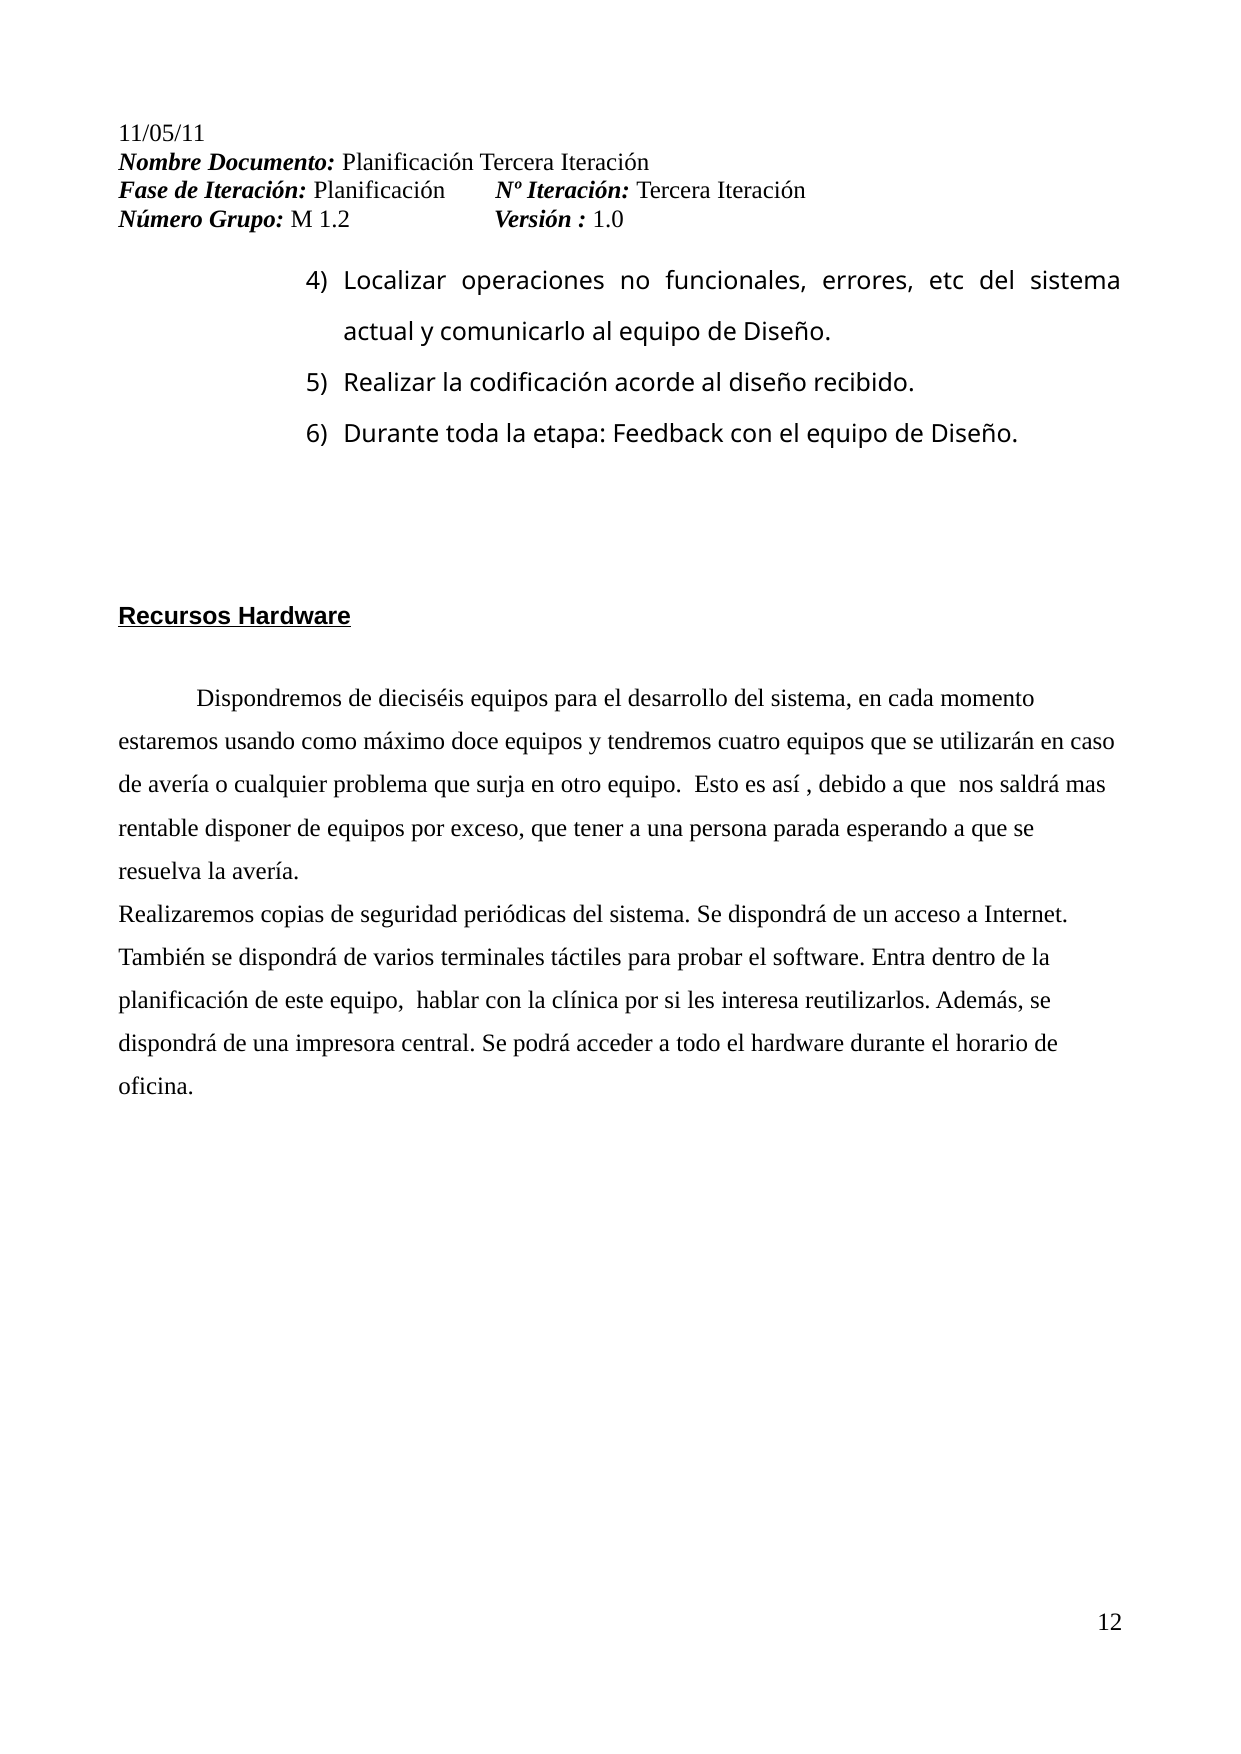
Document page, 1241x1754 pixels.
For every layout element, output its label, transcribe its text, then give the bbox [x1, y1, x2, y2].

text estaremos usando como máximo doce equipos y tendremos cuatro equipos que se utilizarán en caso de avería o cualquier problema que surja en otro equipo. Esto es así , debido a que nos saldrá mas rentable disponer de equipos por exceso, que tener a una persona parada esperando a que se resuelva la avería. [118, 726, 1122, 884]
text Realizaremos copias de seguridad periódicas del sistema. Se dispondrá de un acceso a Internet. También se dispondrá de varios terminales táctiles para probar el software. Entra dentro de la planificación de este equipo, hablar con la clínica por si les interesa reutilizarlos. Además, se dispondrá de una impresora central. Se podrá acceder a todo el hardware durante el horario de oficina. [118, 899, 1122, 1100]
list Realizar la codificación acorde al diseño recibido. [306, 365, 1122, 399]
list Localizar operaciones no funcionales, errores, etc del sistema actual y comunicarlo al equipo de Diseño. [306, 263, 1122, 348]
text Dispondremos de dieciséis equipos para el desarrollo del sistema, en cada momento [196, 683, 1122, 712]
list Durante toda la etapa: Feedback con el equipo de Diseño. [306, 416, 1122, 450]
subtitle Recursos Hardware [118, 601, 1122, 629]
